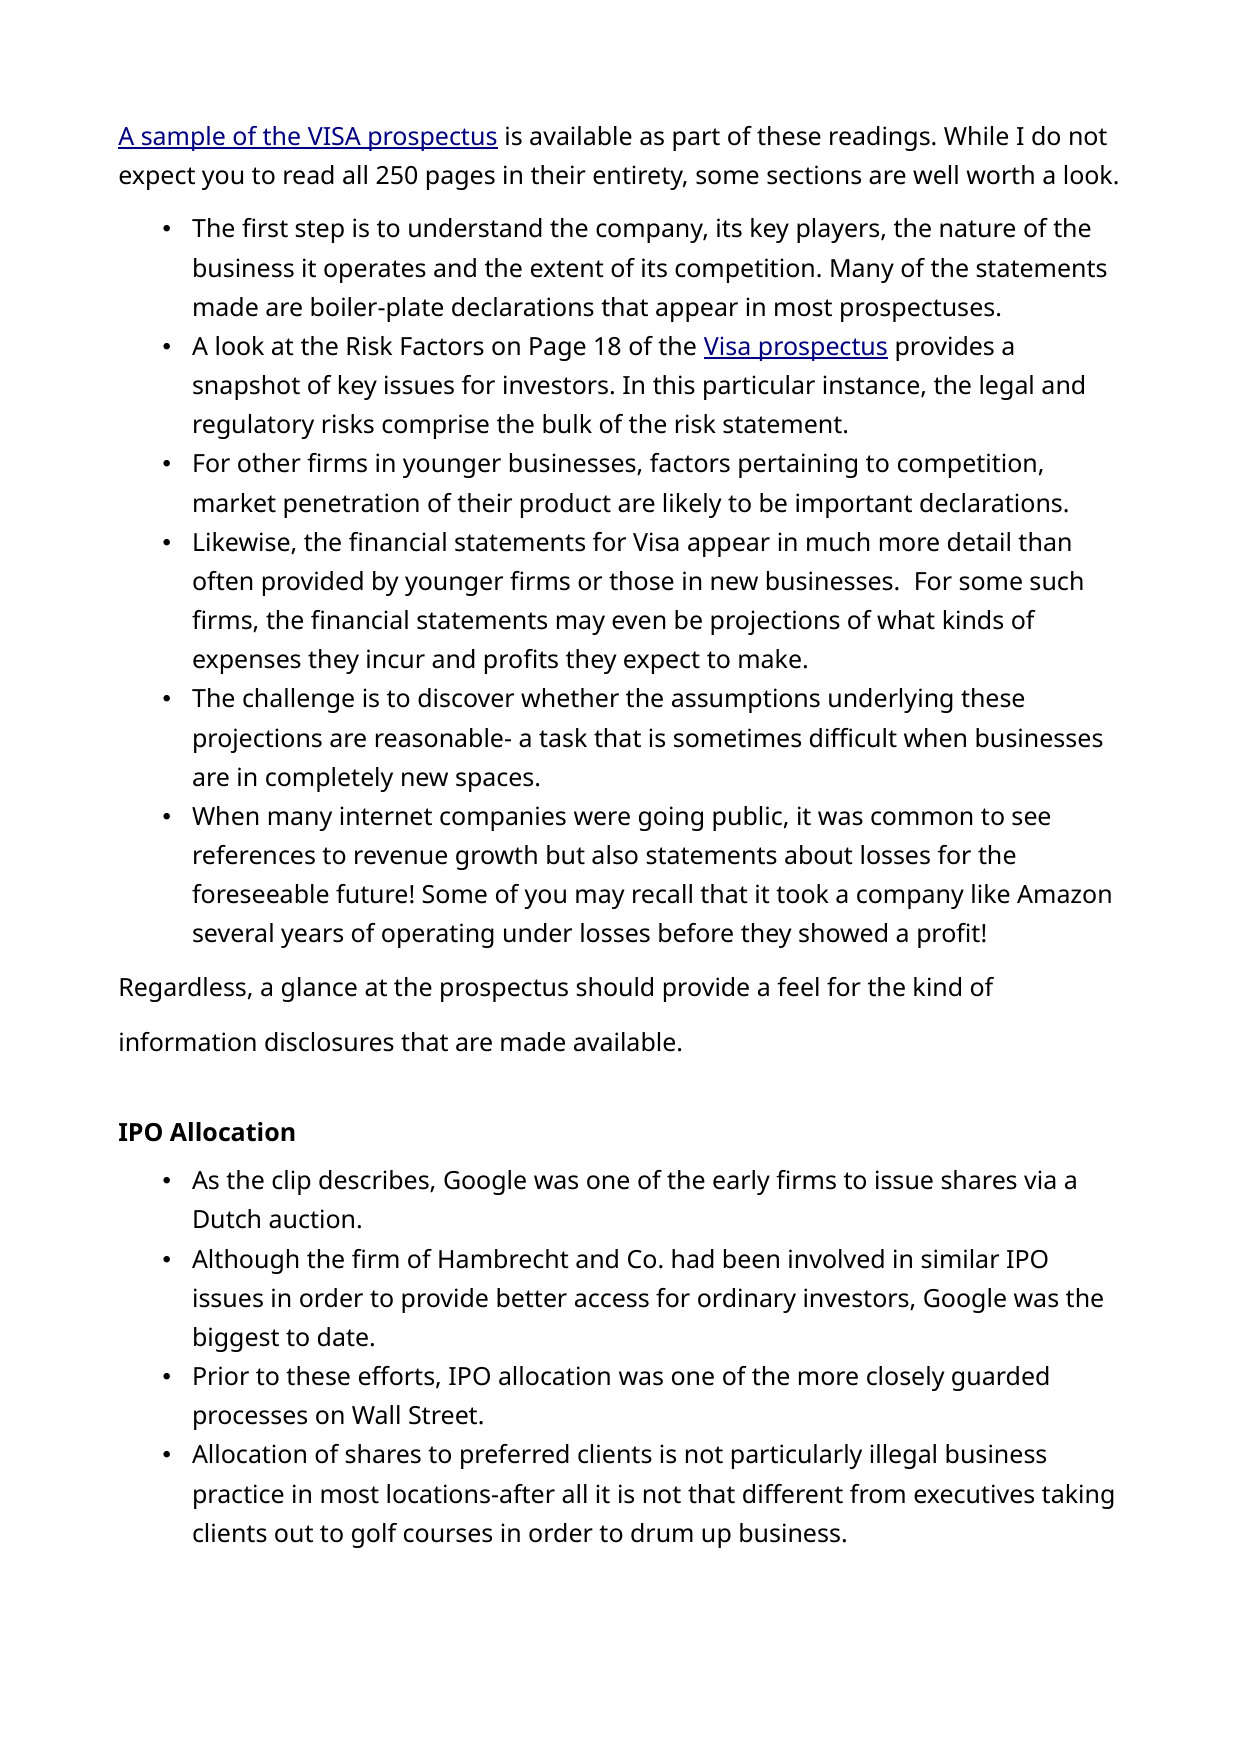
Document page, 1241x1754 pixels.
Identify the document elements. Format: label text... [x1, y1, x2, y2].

list Although the firm of Hambrecht and Co. had been involved in similar IPO issues in order to provide better access for ordinary investors, Google was the biggest to date. [162, 1241, 1122, 1354]
list For other firms in younger businesses, factors pertaining to competition, market penetration of their product are likely to be important declarations. [162, 446, 1122, 519]
list When many internet companies were going public, it was common to see references to revenue growth but also statements about losses for the foreseeable future! Some of you may recall that it took a company like Amazon several years of operating under losses before they showed a profit! [162, 798, 1122, 950]
list Likewise, the financial statements for Visa appear in much more detail than often provided by younger firms or those in new businesses. For some such firms, the financial statements may even be projections of what kinds of expenses they incur and profits they expect to make. [162, 524, 1122, 676]
list The first step is to understand the company, its key players, the nature of the business it operates and the extent of its competition. Many of the statements made are boiler-plate declarations that appear in most prospectuses. [162, 211, 1122, 323]
list Prior to these efforts, IPO allocation was one of the more closely guarded processes on Wall Street. [162, 1359, 1122, 1432]
list Allocation of shares to preferred clients is not particularly illegal business practice in most locations-after all it is not that different from executives taking clients out to golf courses in order to drum up business. [162, 1437, 1122, 1549]
subtitle IPO Allocation [118, 1114, 1122, 1148]
list As the clip describes, Google was one of the early firms to issue shares via a Dutch auction. [162, 1163, 1122, 1236]
text A sample of the VISA prospectus is available as part of these readings. While I do not expect you to read all 250 pages in their entirety, some sections are well worth a look. [118, 118, 1122, 191]
list A look at the Risk Factors on Page 18 of the Visa prospectus provides a snapshot of key issues for investors. In this particular instance, the legal and regulatory risks comprise the bulk of the risk statement. [162, 328, 1122, 441]
list The challenge is to discover whether the assumptions underlying these projections are reasonable- a task that is sometimes difficult when businesses are in completely new spaces. [162, 681, 1122, 793]
text Regardless, a glance at the prospectus should provide a feel for the kind of information disclosures that are made available. [118, 970, 1122, 1058]
